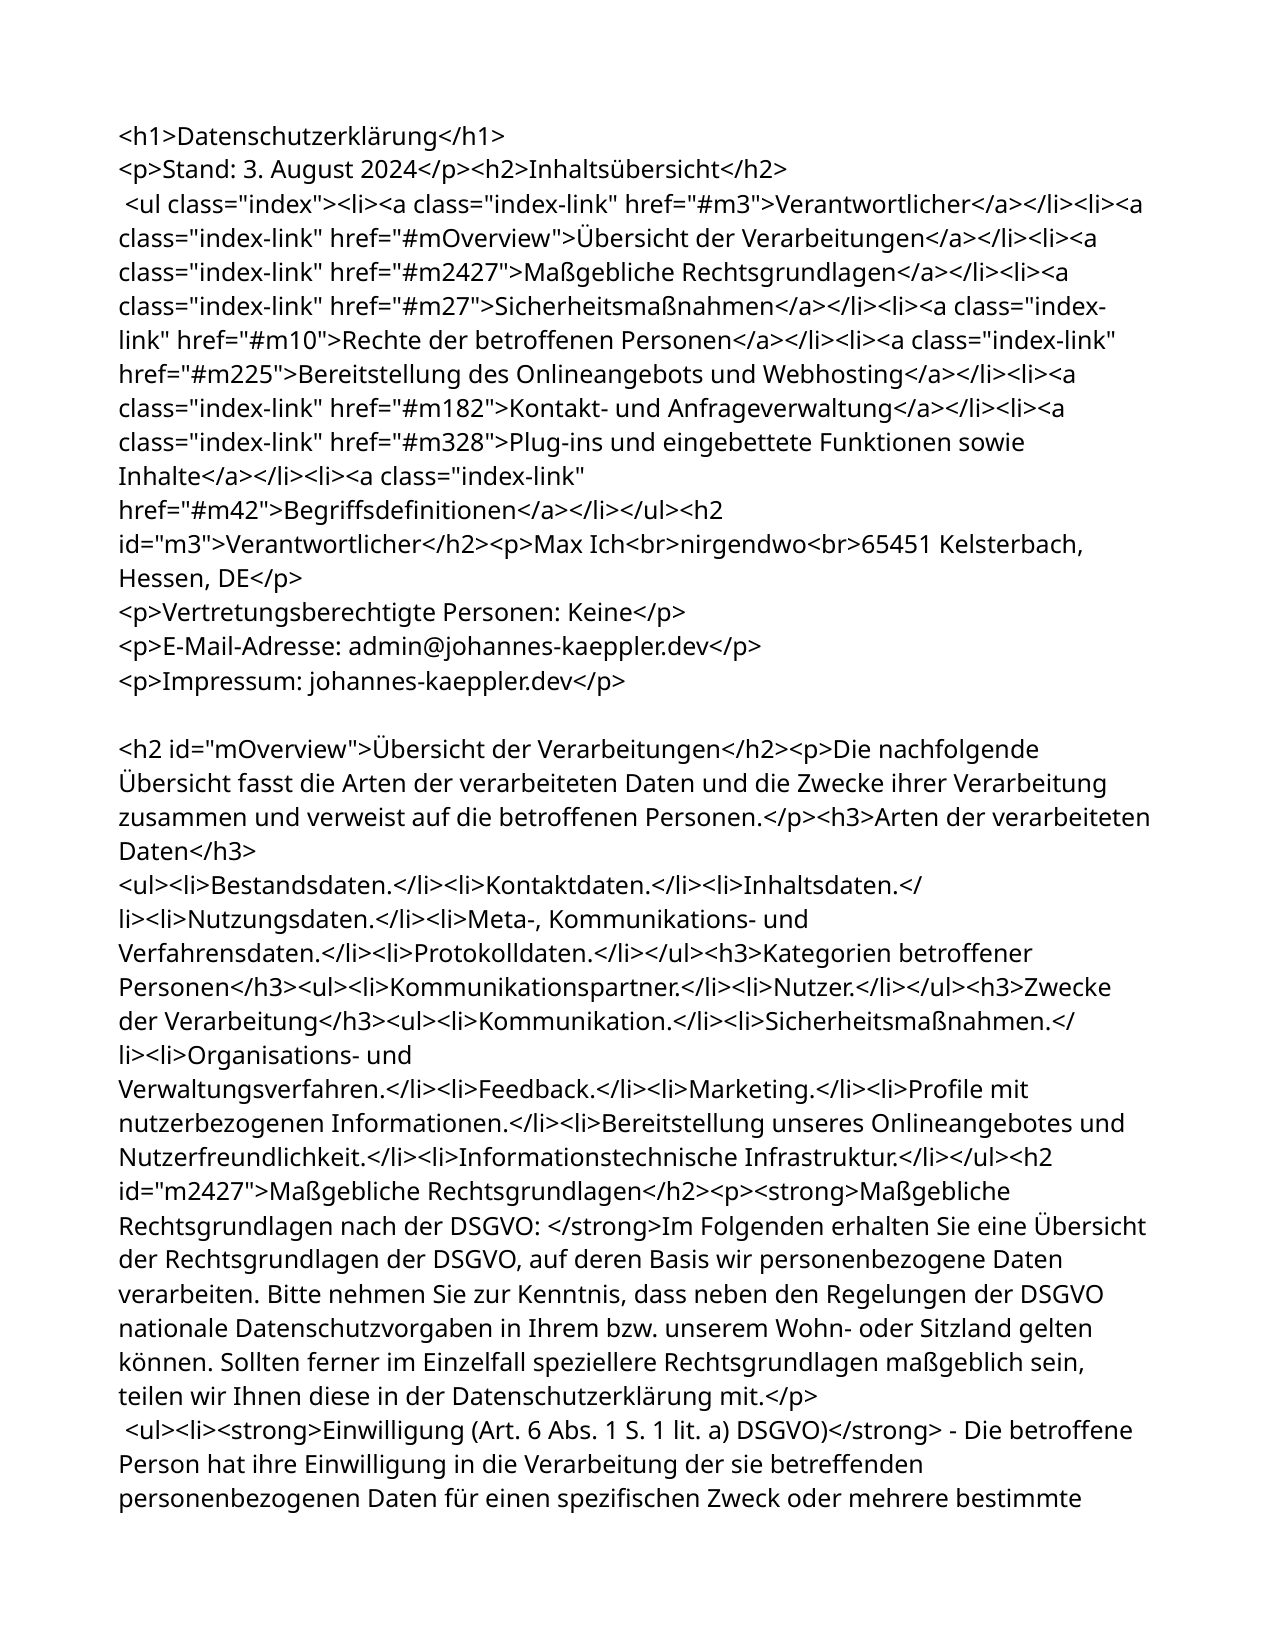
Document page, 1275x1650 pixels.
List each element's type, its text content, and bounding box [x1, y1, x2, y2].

text <ul><li><strong>Einwilligung (Art. 6 Abs. 1 S. 1 lit. a) DSGVO)</strong> - Die betroffene Person hat ihre Einwilligung in die Verarbeitung der sie betreffenden personenbezogenen Daten für einen spezifischen Zweck oder mehrere bestimmte [118, 1412, 1157, 1515]
text <ul><li>Bestandsdaten.</li><li>Kontaktdaten.</li><li>Inhaltsdaten.</li><li>Nutzungsdaten.</li><li>Meta-, Kommunikations- und Verfahrensdaten.</li><li>Protokolldaten.</li></ul><h3>Kategorien betroffener Personen</h3><ul><li>Kommunikationspartner.</li><li>Nutzer.</li></ul><h3>Zwecke der Verarbeitung</h3><ul><li>Kommunikation.</li><li>Sicherheitsmaßnahmen.</li><li>Organisations- und Verwaltungsverfahren.</li><li>Feedback.</li><li>Marketing.</li><li>Profile mit nutzerbezogenen Informationen.</li><li>Bereitstellung unseres Onlineangebotes und Nutzerfreundlichkeit.</li><li>Informationstechnische Infrastruktur.</li></ul><h2 id="m2427">Maßgebliche Rechtsgrundlagen</h2><p><strong>Maßgebliche Rechtsgrundlagen nach der DSGVO: </strong>Im Folgenden erhalten Sie eine Übersicht der Rechtsgrundlagen der DSGVO, auf deren Basis wir personenbezogene Daten verarbeiten. Bitte nehmen Sie zur Kenntnis, dass neben den Regelungen der DSGVO nationale Datenschutzvorgaben in Ihrem bzw. unserem Wohn- oder Sitzland gelten können. Sollten ferner im Einzelfall speziellere Rechtsgrundlagen maßgeblich sein, teilen wir Ihnen diese in der Datenschutzerklärung mit.</p> [118, 867, 1157, 1412]
text <h2 id="mOverview">Übersicht der Verarbeitungen</h2><p>Die nachfolgende Übersicht fasst die Arten der verarbeiteten Daten und die Zwecke ihrer Verarbeitung zusammen und verweist auf die betroffenen Personen.</p><h3>Arten der verarbeiteten Daten</h3> [118, 731, 1157, 867]
text <p>Vertretungsberechtigte Personen: Keine</p> [118, 595, 1157, 629]
text <p>Impressum: johannes-kaeppler.dev</p> [118, 663, 1157, 697]
text <p>E-Mail-Adresse: admin@johannes-kaeppler.dev</p> [118, 629, 1157, 663]
text <h1>Datenschutzerklärung</h1> [118, 118, 1157, 152]
text <p>Stand: 3. August 2024</p><h2>Inhaltsübersicht</h2> [118, 152, 1157, 186]
text <ul class="index"><li><a class="index-link" href="#m3">Verantwortlicher</a></li><li><a class="index-link" href="#mOverview">Übersicht der Verarbeitungen</a></li><li><a class="index-link" href="#m2427">Maßgebliche Rechtsgrundlagen</a></li><li><a class="index-link" href="#m27">Sicherheitsmaßnahmen</a></li><li><a class="index-link" href="#m10">Rechte der betroffenen Personen</a></li><li><a class="index-link" href="#m225">Bereitstellung des Onlineangebots und Webhosting</a></li><li><a class="index-link" href="#m182">Kontakt- und Anfrageverwaltung</a></li><li><a class="index-link" href="#m328">Plug-ins und eingebettete Funktionen sowie Inhalte</a></li><li><a class="index-link" href="#m42">Begriffsdefinitionen</a></li></ul><h2 id="m3">Verantwortlicher</h2><p>Max Ich<br>nirgendwo<br>65451 Kelsterbach, Hessen, DE</p> [118, 186, 1157, 595]
